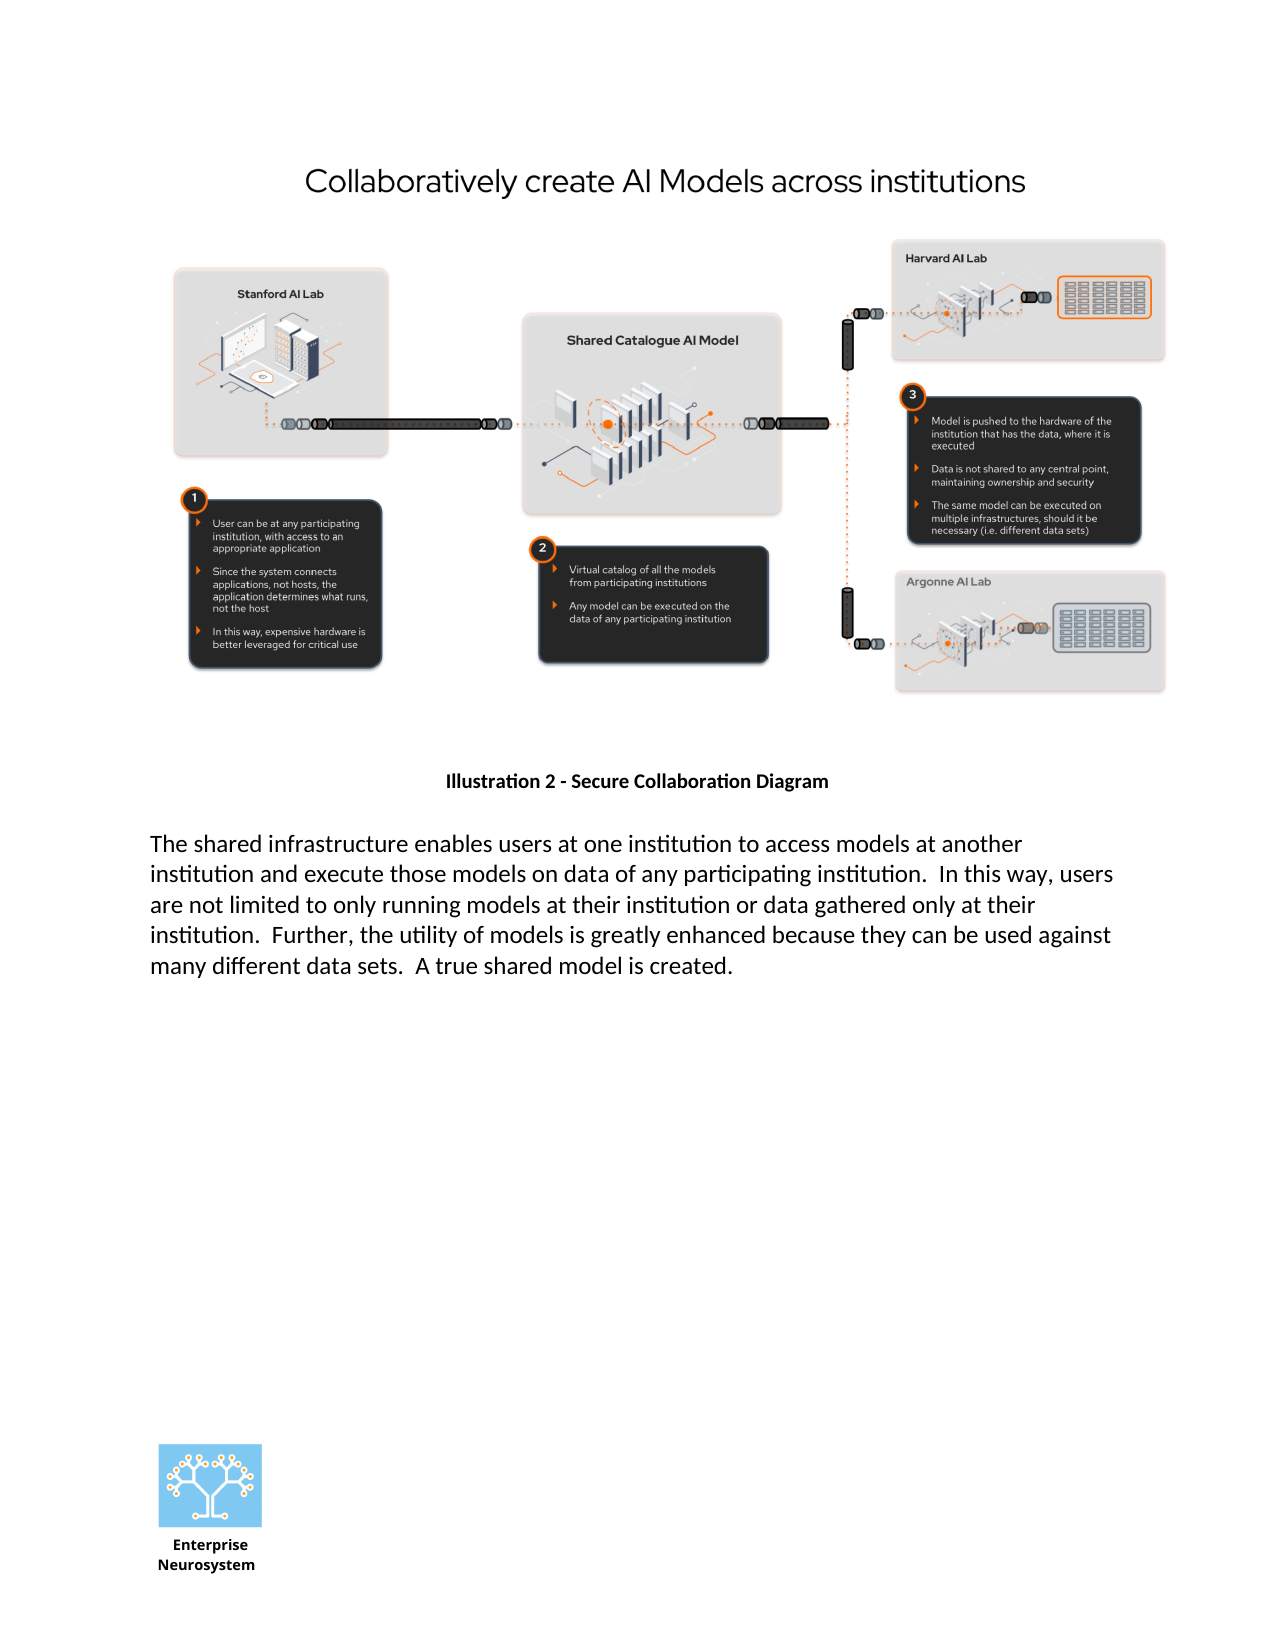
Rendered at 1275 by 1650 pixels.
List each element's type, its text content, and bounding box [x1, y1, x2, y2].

picture [150, 150, 1190, 717]
text The shared infrastructure enables users at one institution to access models at another institution and execute those models on data of any participating institution. In this way, users are not limited to only running models at their institution or data gathered only at their institution. Further, the utility of models is greatly enhanced because they can be used against many different data sets. A true shared model is created. [150, 828, 1125, 981]
subtitle Illustration 2 - Secure Collaboration Diagram [150, 768, 1125, 793]
picture [150, 1436, 271, 1536]
